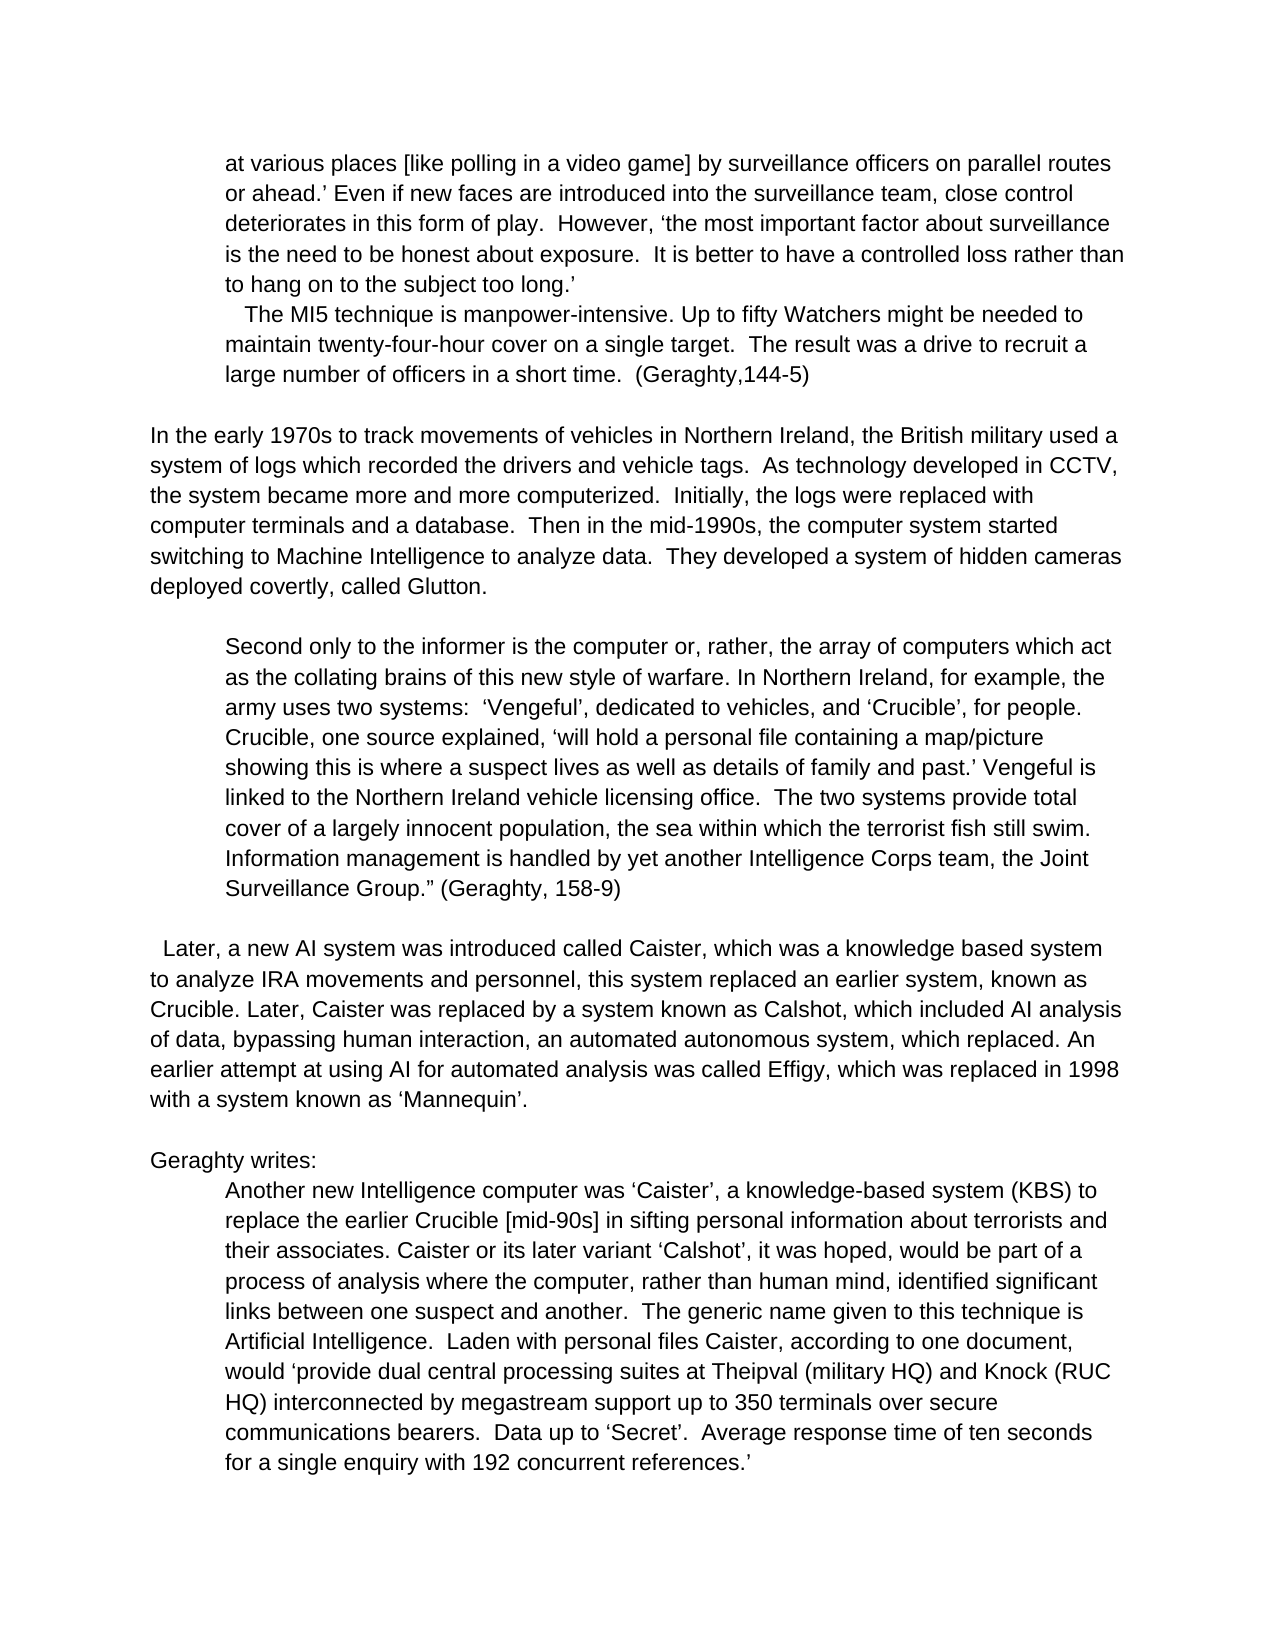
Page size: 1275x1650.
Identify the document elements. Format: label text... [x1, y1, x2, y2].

text Later, a new AI system was introduced called Caister, which was a knowledge based system to analyze IRA movements and personnel, this system replaced an earlier system, known as Crucible. Later, Caister was replaced by a system known as Calshot, which included AI analysis of data, bypassing human interaction, an automated autonomous system, which replaced. An earlier attempt at using AI for automated analysis was called Effigy, which was replaced in 1998 with a system known as ‘Mannequin’. [150, 935, 1125, 1113]
text Second only to the informer is the computer or, rather, the array of computers which act as the collating brains of this new style of warfare. In Northern Ireland, for example, the army uses two systems: ‘Vengeful’, dedicated to vehicles, and ‘Crucible’, for people. Crucible, one source explained, ‘will hold a personal file containing a map/picture showing this is where a suspect lives as well as details of family and past.’ Vengeful is linked to the Northern Ireland vehicle licensing office. The two systems provide total cover of a largely innocent population, the sea within which the terrorist fish still swim. Information management is handled by yet another Intelligence Corps team, the Joint Surveillance Group.” (Geraghty, 158-9) [225, 633, 1125, 901]
text Another new Intelligence computer was ‘Caister’, a knowledge-based system (KBS) to replace the earlier Crucible [mid-90s] in sifting personal information about terrorists and their associates. Caister or its later variant ‘Calshot’, it was hoped, would be part of a process of analysis where the computer, rather than human mind, identified significant links between one suspect and another. The generic name given to this technique is Artificial Intelligence. Laden with personal files Caister, according to one document, would ‘provide dual central processing suites at Theipval (military HQ) and Knock (RUC HQ) interconnected by megastream support up to 350 terminals over secure communications bearers. Data up to ‘Secret’. Average response time of ten seconds for a single enquiry with 192 concurrent references.’ [225, 1177, 1125, 1475]
text Geraghty writes: [150, 1147, 1125, 1173]
text at various places [like polling in a video game] by surveillance officers on parallel routes or ahead.’ Even if new faces are introduced into the surveillance team, close control deteriorates in this form of play. However, ‘the most important factor about surveillance is the need to be honest about exposure. It is better to have a controlled loss rather than to hang on to the subject too long.’ [225, 150, 1125, 297]
text In the early 1970s to track movements of vehicles in Northern Ireland, the British military used a system of logs which recorded the drivers and vehicle tags. As technology developed in CCTV, the system became more and more computerized. Initially, the logs were replaced with computer terminals and a database. Then in the mid-1990s, the computer system started switching to Machine Intelligence to analyze data. They developed a system of hidden cameras deployed covertly, called Glutton. [150, 422, 1125, 599]
text The MI5 technique is manpower-intensive. Up to fifty Watchers might be needed to maintain twenty-four-hour cover on a single target. The result was a drive to recruit a large number of officers in a short time. (Geraghty,144-5) [225, 301, 1125, 388]
